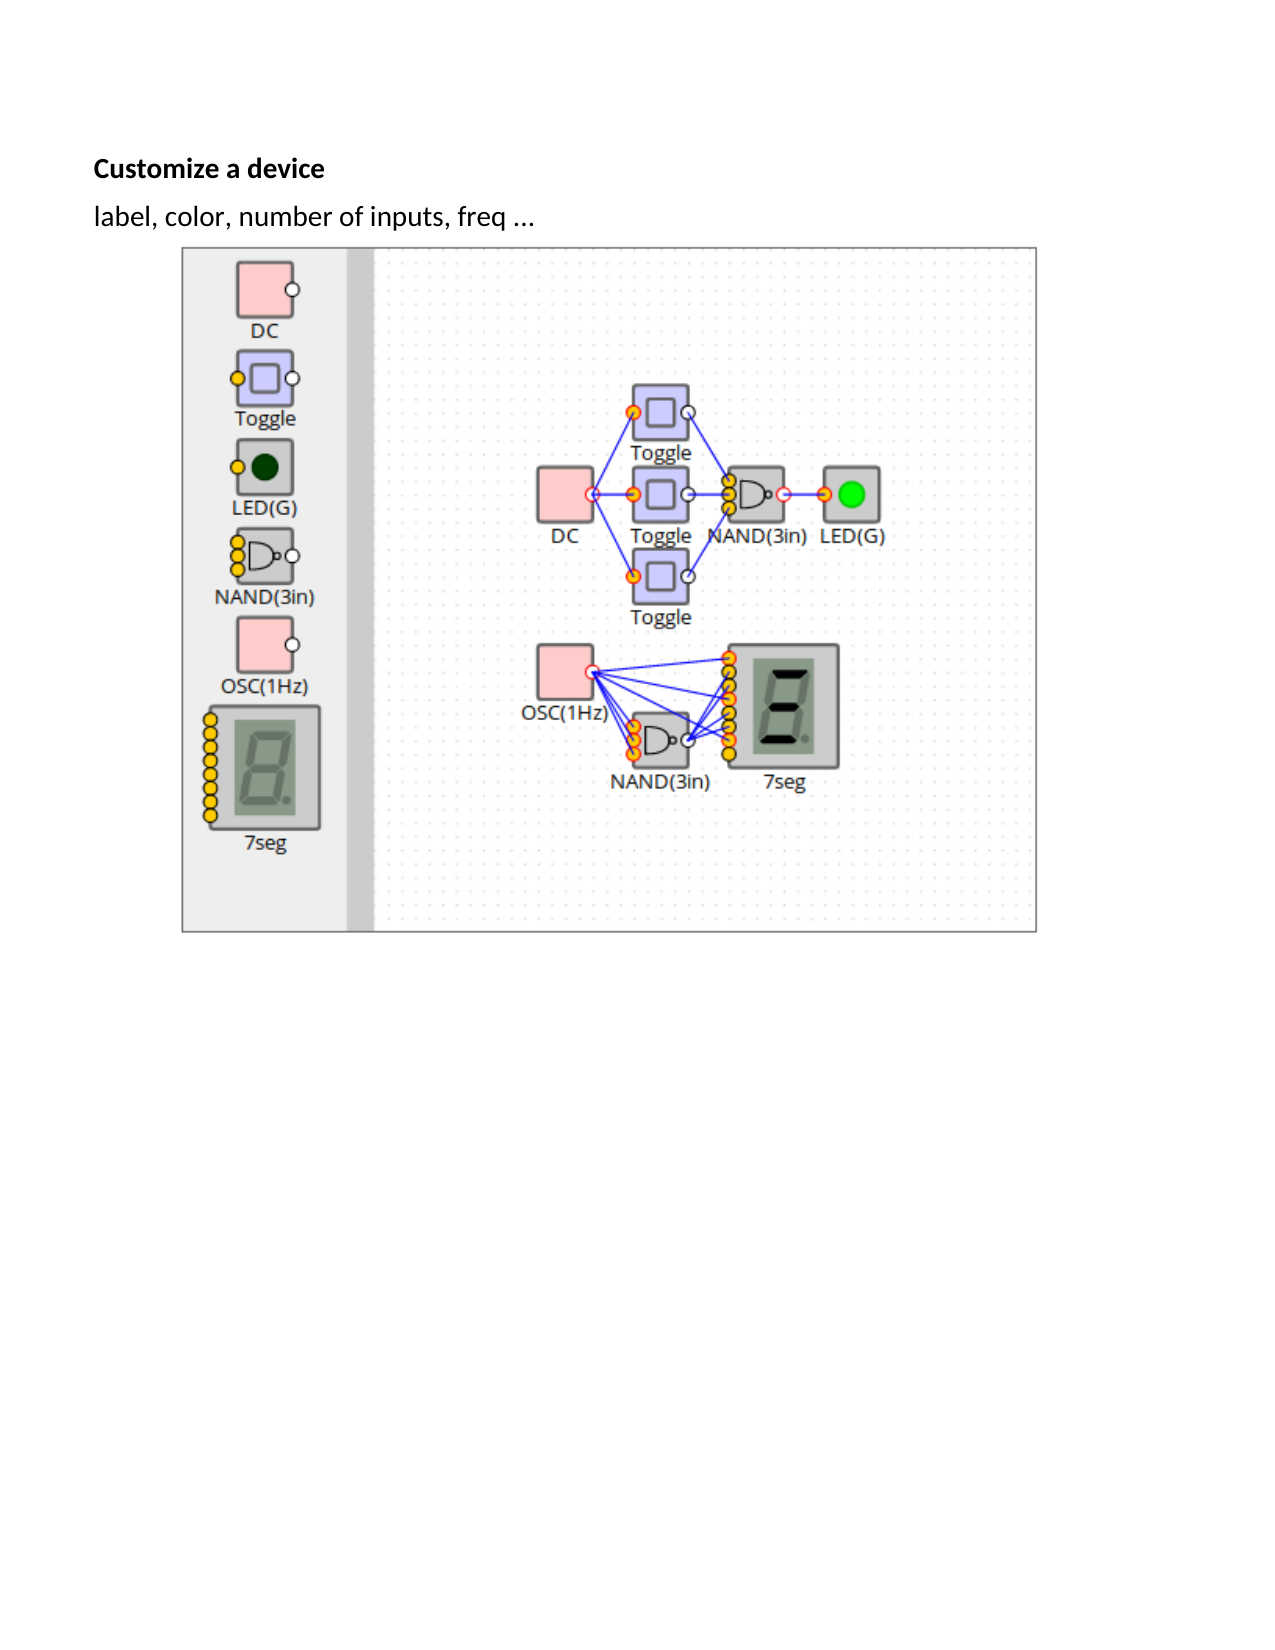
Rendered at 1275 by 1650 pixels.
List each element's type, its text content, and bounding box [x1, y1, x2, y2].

picture [174, 239, 1045, 936]
text label, color, number of inputs, freq ... [94, 198, 1125, 234]
subtitle Customize a device [94, 150, 1125, 186]
